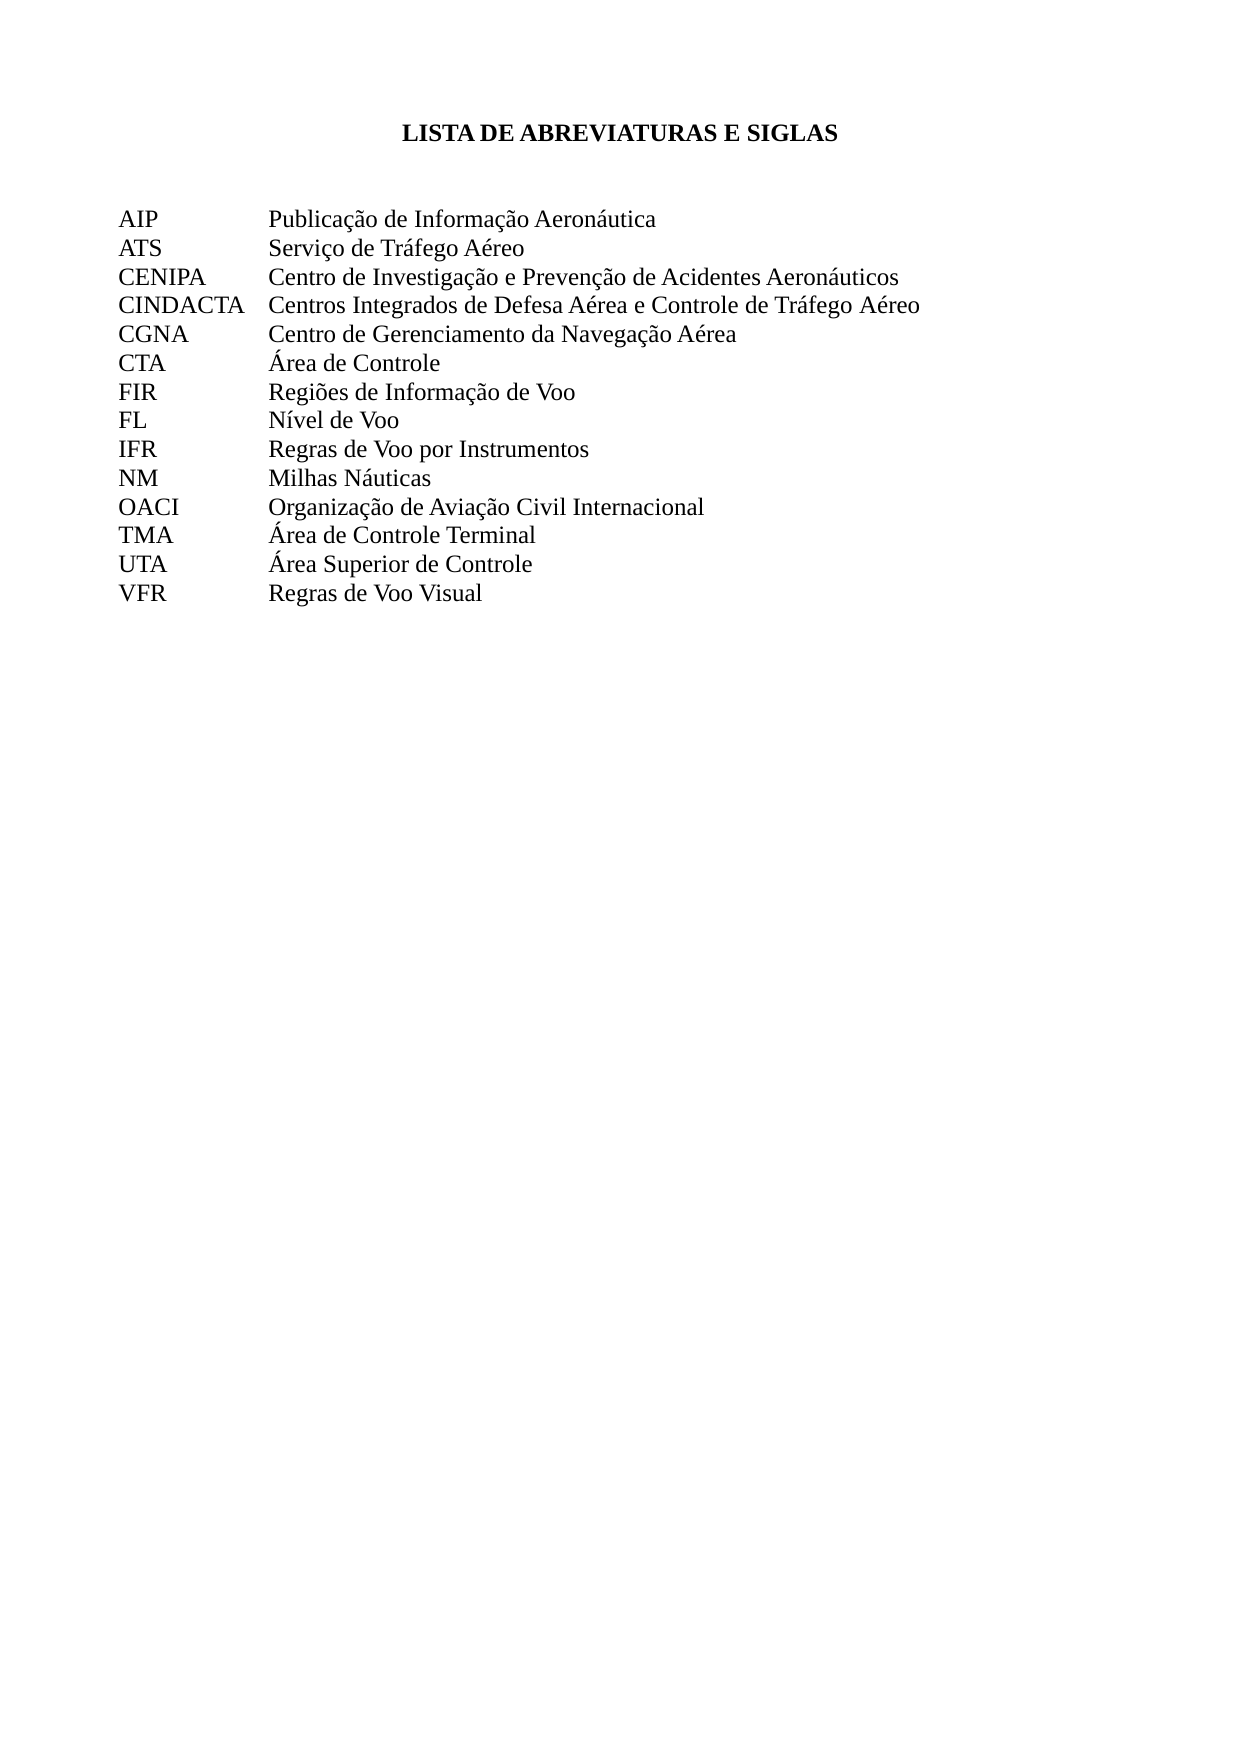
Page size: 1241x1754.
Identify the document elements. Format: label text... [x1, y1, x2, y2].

text FIR Regiões de Informação de Voo [118, 377, 1122, 406]
text TMA Área de Controle Terminal [118, 521, 1122, 549]
text VFR Regras de Voo Visual [118, 578, 1122, 607]
text CINDACTA Centros Integrados de Defesa Aérea e Controle de Tráfego Aéreo [118, 291, 1122, 319]
text CTA Área de Controle [118, 348, 1122, 377]
text LISTA DE ABREVIATURAS E SIGLAS [118, 118, 1122, 147]
text CGNA Centro de Gerenciamento da Navegação Aérea [118, 319, 1122, 348]
text FL Nível de Voo [118, 406, 1122, 434]
text OACI Organização de Aviação Civil Internacional [118, 492, 1122, 521]
text IFR Regras de Voo por Instrumentos [118, 434, 1122, 463]
text CENIPA Centro de Investigação e Prevenção de Acidentes Aeronáuticos [118, 262, 1122, 291]
text ATS Serviço de Tráfego Aéreo [118, 233, 1122, 262]
text NM Milhas Náuticas [118, 463, 1122, 492]
text AIP Publicação de Informação Aeronáutica [118, 204, 1122, 233]
text UTA Área Superior de Controle [118, 549, 1122, 578]
